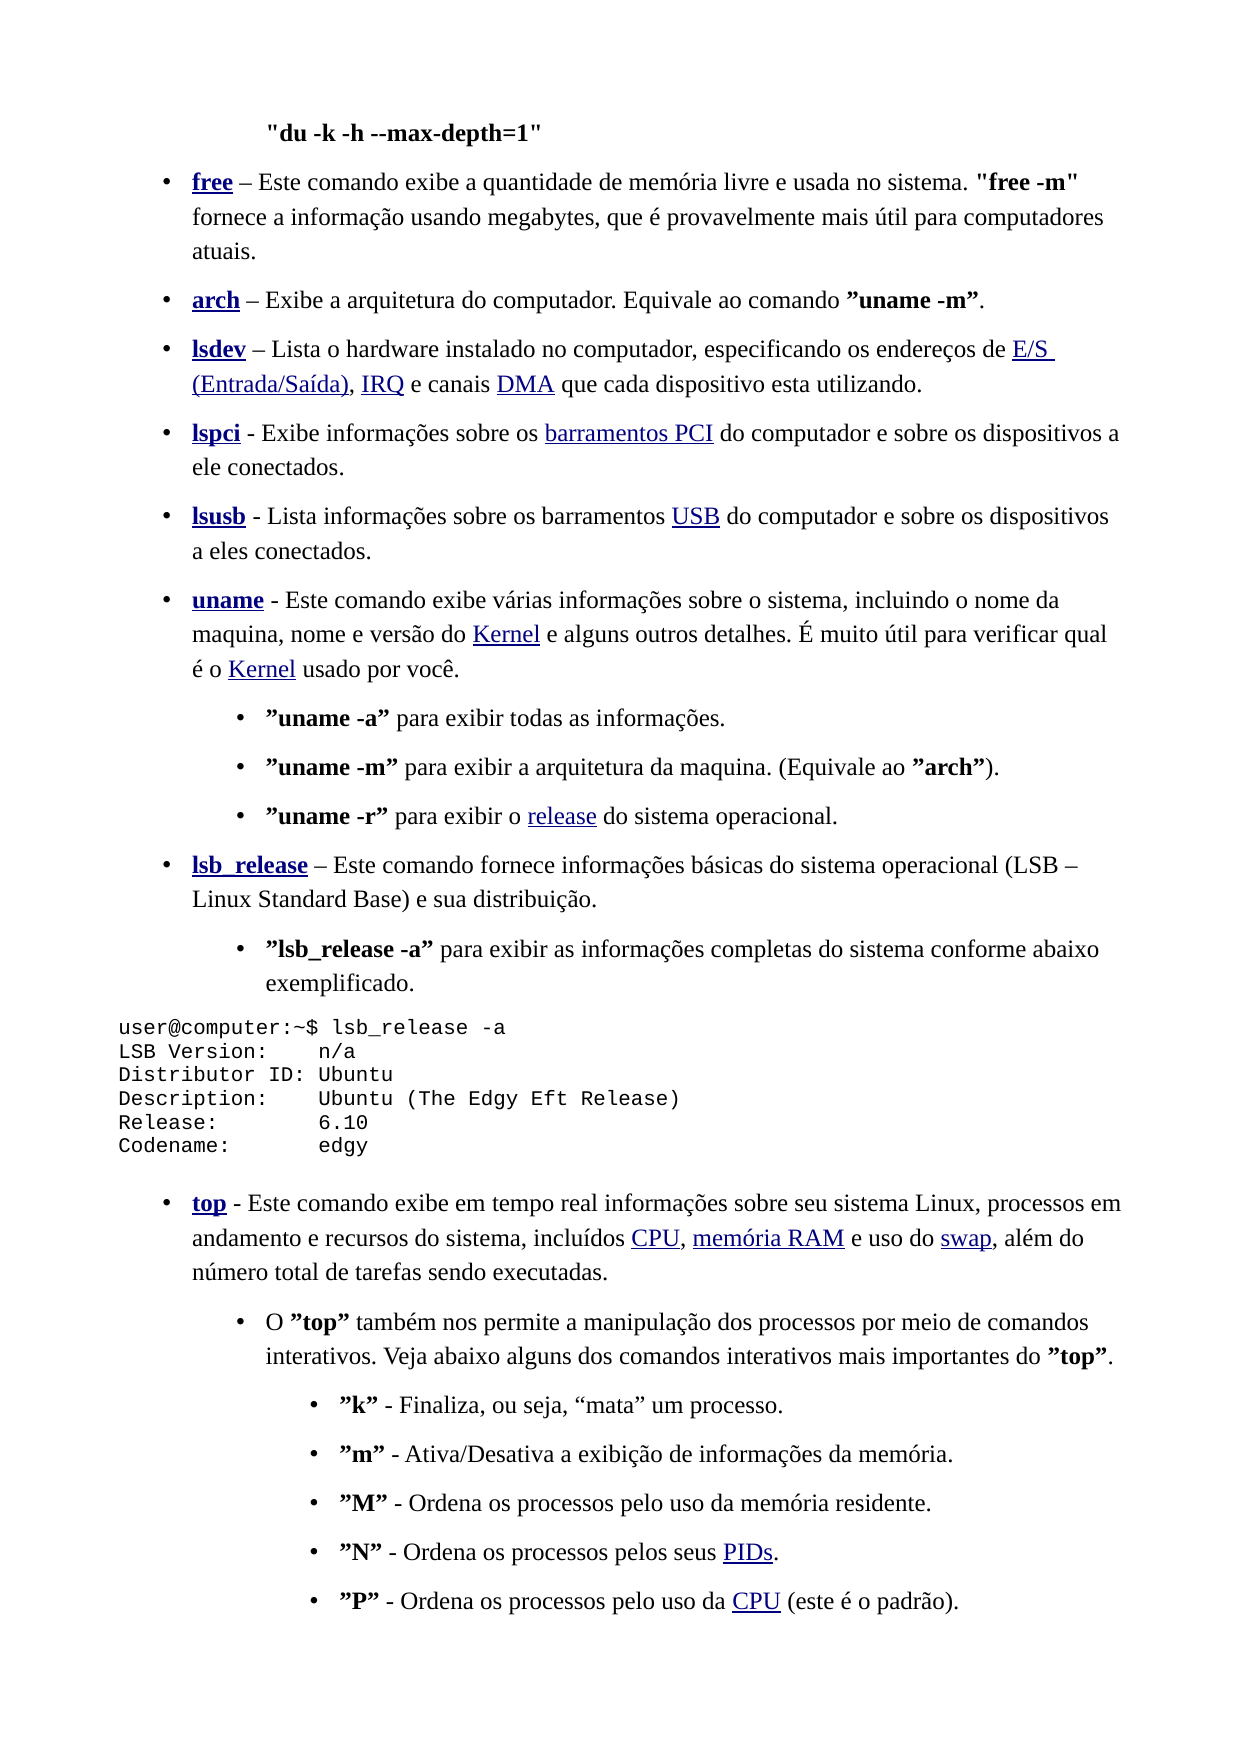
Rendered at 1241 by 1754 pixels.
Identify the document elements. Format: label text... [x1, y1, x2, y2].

list free – Este comando exibe a quantidade de memória livre e usada no sistema. "free -m" fornece a informação usando megabytes, que é provavelmente mais útil para computadores atuais. [162, 167, 1122, 265]
text Release: 6.10 [118, 1112, 1122, 1135]
list ”k” - Finaliza, ou seja, “mata” um processo. [309, 1390, 1122, 1419]
list top - Este comando exibe em tempo real informações sobre seu sistema Linux, processos em andamento e recursos do sistema, incluídos CPU, memória RAM e uso do swap, além do número total de tarefas sendo executadas. [162, 1188, 1122, 1286]
list arch – Exibe a arquitetura do computador. Equivale ao comando ”uname -m”. [162, 285, 1122, 314]
list lsdev – Lista o hardware instalado no computador, especificando os endereços de E/S (Entrada/Saída), IRQ e canais DMA que cada dispositivo esta utilizando. [162, 334, 1122, 397]
text Description: Ubuntu (The Edgy Eft Release) [118, 1088, 1122, 1112]
text LSB Version: n/a [118, 1041, 1122, 1064]
list ”M” - Ordena os processos pelo uso da memória residente. [309, 1488, 1122, 1517]
list O ”top” também nos permite a manipulação dos processos por meio de comandos interativos. Veja abaixo alguns dos comandos interativos mais importantes do ”top”. [236, 1307, 1122, 1370]
list ”uname -r” para exibir o release do sistema operacional. [236, 801, 1122, 830]
text Distributor ID: Ubuntu [118, 1064, 1122, 1088]
list ”uname -m” para exibir a arquitetura da maquina. (Equivale ao ”arch”). [236, 752, 1122, 781]
list uname - Este comando exibe várias informações sobre o sistema, incluindo o nome da maquina, nome e versão do Kernel e alguns outros detalhes. É muito útil para verificar qual é o Kernel usado por você. [162, 585, 1122, 683]
list lspci - Exibe informações sobre os barramentos PCI do computador e sobre os dispositivos a ele conectados. [162, 418, 1122, 481]
text Codename: edgy [118, 1135, 1122, 1159]
list lsusb - Lista informações sobre os barramentos USB do computador e sobre os dispositivos a eles conectados. [162, 501, 1122, 564]
list ”P” - Ordena os processos pelo uso da CPU (este é o padrão). [309, 1586, 1122, 1615]
list lsb_release – Este comando fornece informações básicas do sistema operacional (LSB – Linux Standard Base) e sua distribuição. [162, 850, 1122, 913]
list ”N” - Ordena os processos pelos seus PIDs. [309, 1537, 1122, 1566]
list ”uname -a” para exibir todas as informações. [236, 703, 1122, 732]
text user@computer:~$ lsb_release -a [118, 1017, 1122, 1041]
list "du -k -h --max-depth=1" [236, 118, 1122, 147]
list ”lsb_release -a” para exibir as informações completas do sistema conforme abaixo exemplificado. [236, 934, 1122, 997]
list ”m” - Ativa/Desativa a exibição de informações da memória. [309, 1439, 1122, 1468]
